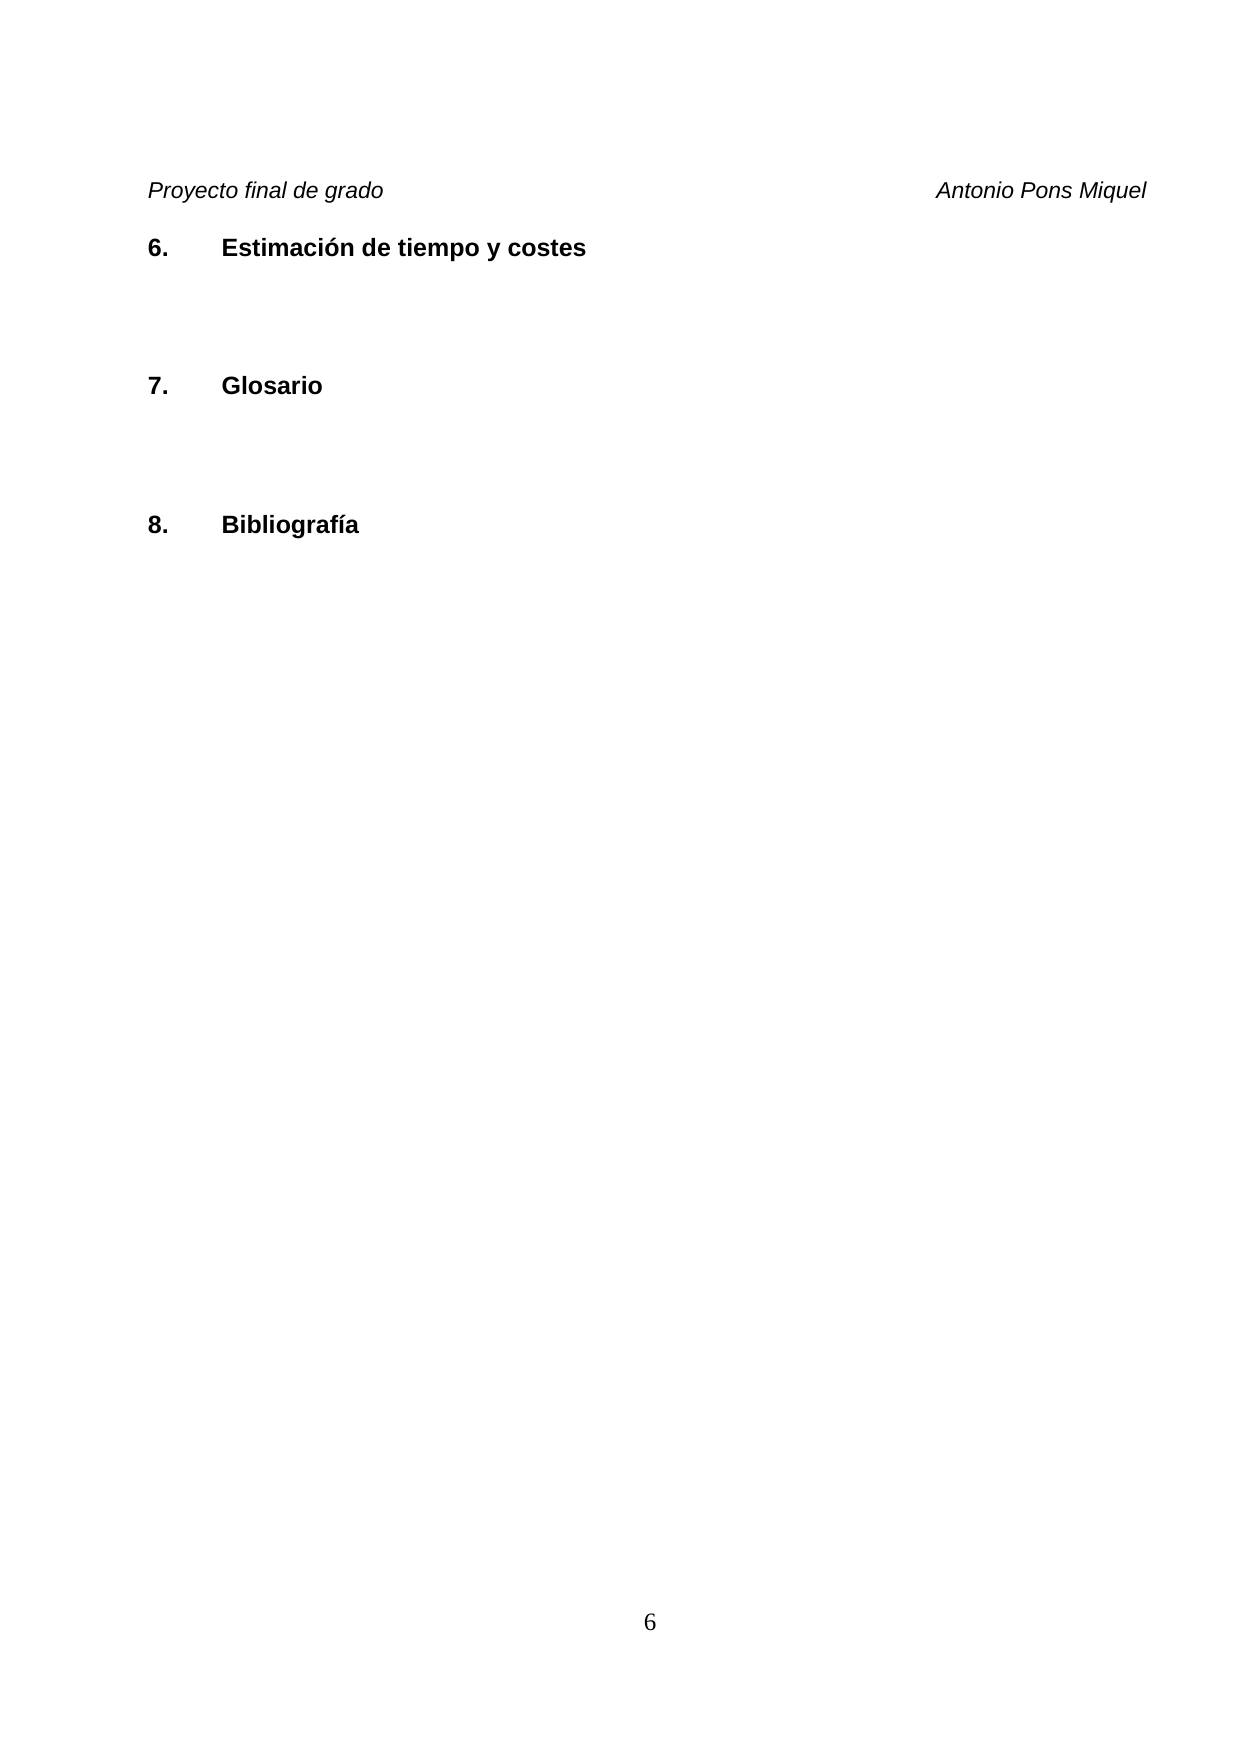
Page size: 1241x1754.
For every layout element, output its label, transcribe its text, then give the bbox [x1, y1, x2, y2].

subtitle Glosario [148, 371, 1152, 400]
subtitle Bibliografía [148, 510, 1152, 538]
subtitle Estimación de tiempo y costes [148, 233, 1152, 262]
